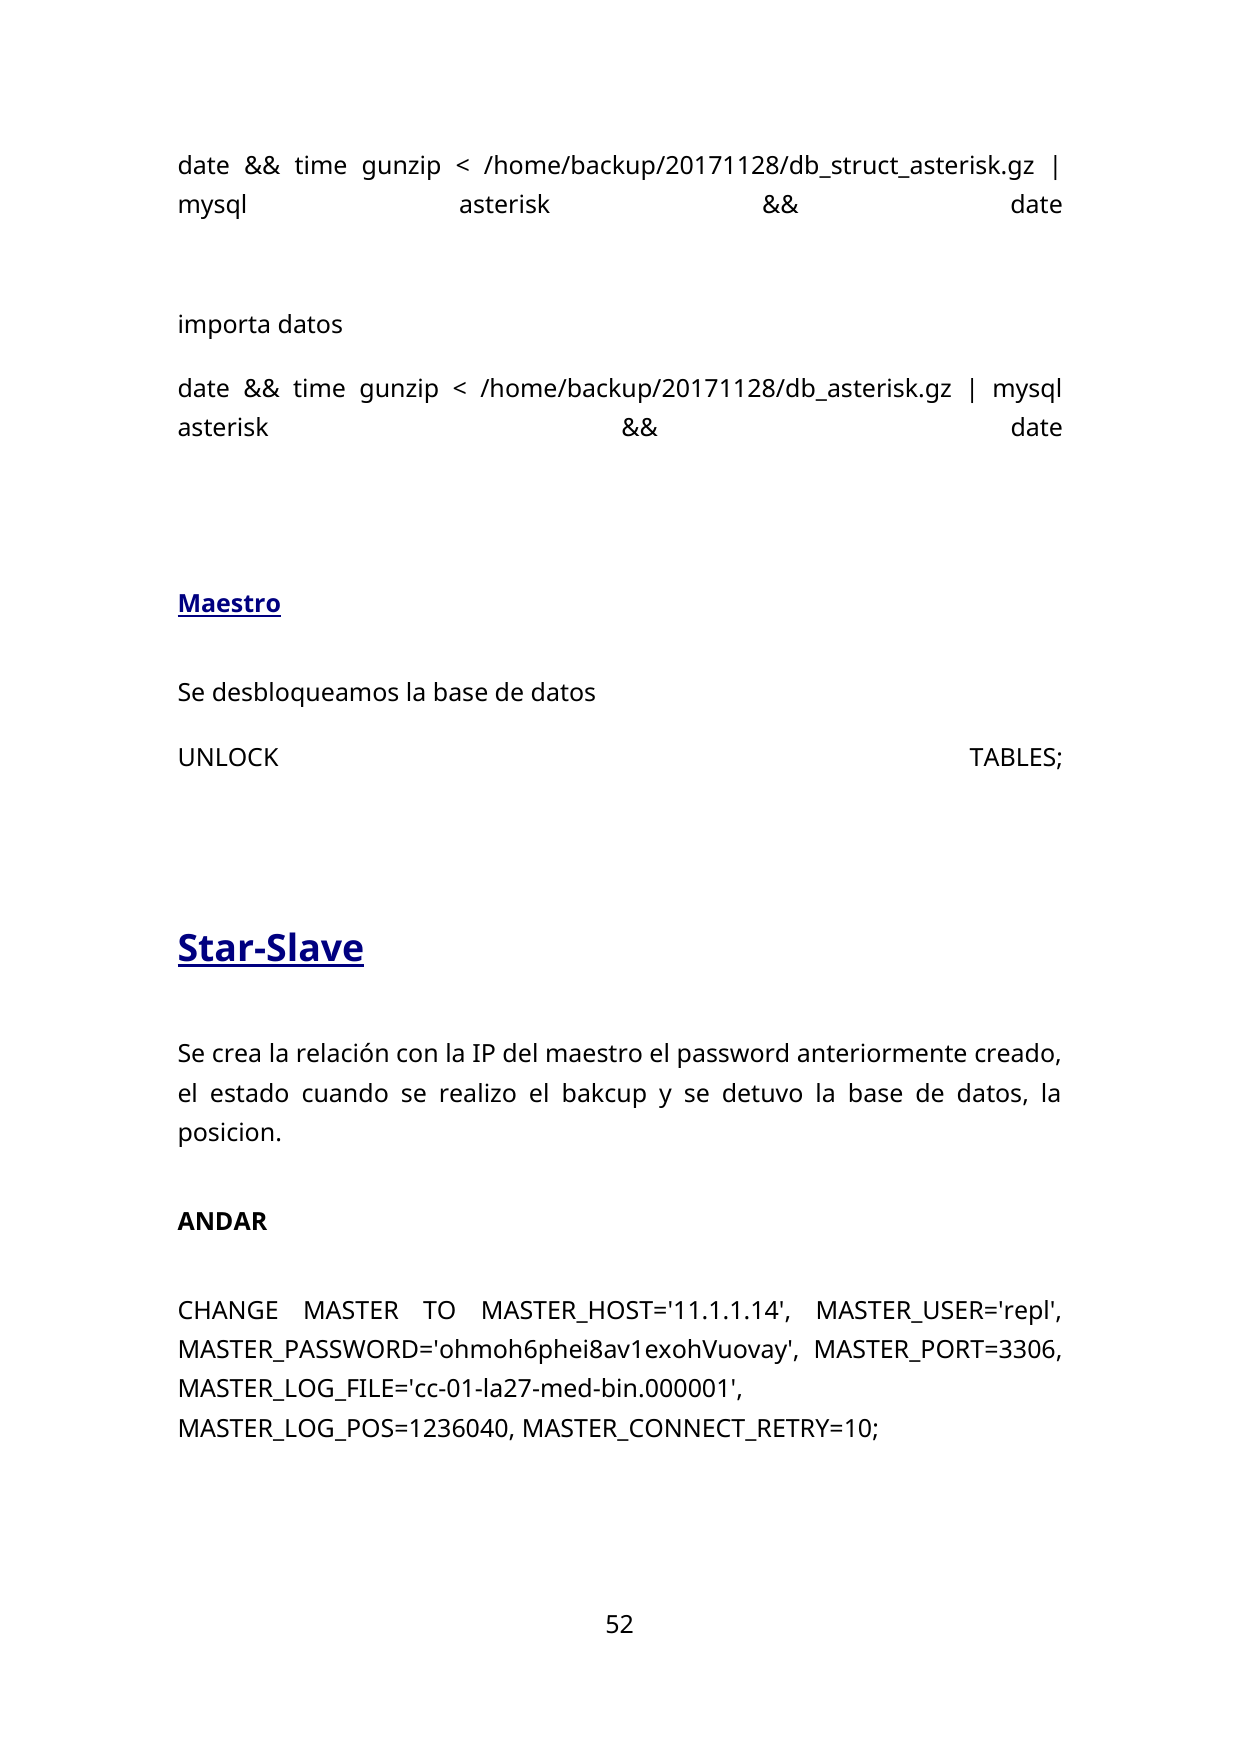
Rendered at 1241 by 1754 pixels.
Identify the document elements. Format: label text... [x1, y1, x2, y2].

text ANDAR [177, 1203, 1063, 1238]
text CHANGE MASTER TO MASTER_HOST='11.1.1.14', MASTER_USER='repl', MASTER_PASSWORD='ohmoh6phei8av1exohVuovay', MASTER_PORT=3306, MASTER_LOG_FILE='cc-01-la27-med-bin.000001', MASTER_LOG_POS=1236040, MASTER_CONNECT_RETRY=10; [177, 1293, 1063, 1444]
text importa datos [177, 307, 1063, 341]
text Se desbloqueamos la base de datos [177, 675, 1063, 709]
subtitle Star-Slave [177, 921, 1063, 972]
text date && time gunzip < /home/backup/20171128/db_asterisk.gz | mysql asterisk && date [177, 371, 1063, 483]
text UNLOCK TABLES; [177, 739, 1063, 812]
text date && time gunzip < /home/backup/20171128/db_struct_asterisk.gz | mysql asterisk && date [177, 148, 1063, 260]
text Se crea la relación con la IP del maestro el password anteriormente creado, el estado cuando se realizo el bakcup y se detuvo la base de datos, la posicion. [177, 1036, 1063, 1148]
text Maestro [177, 586, 1063, 620]
